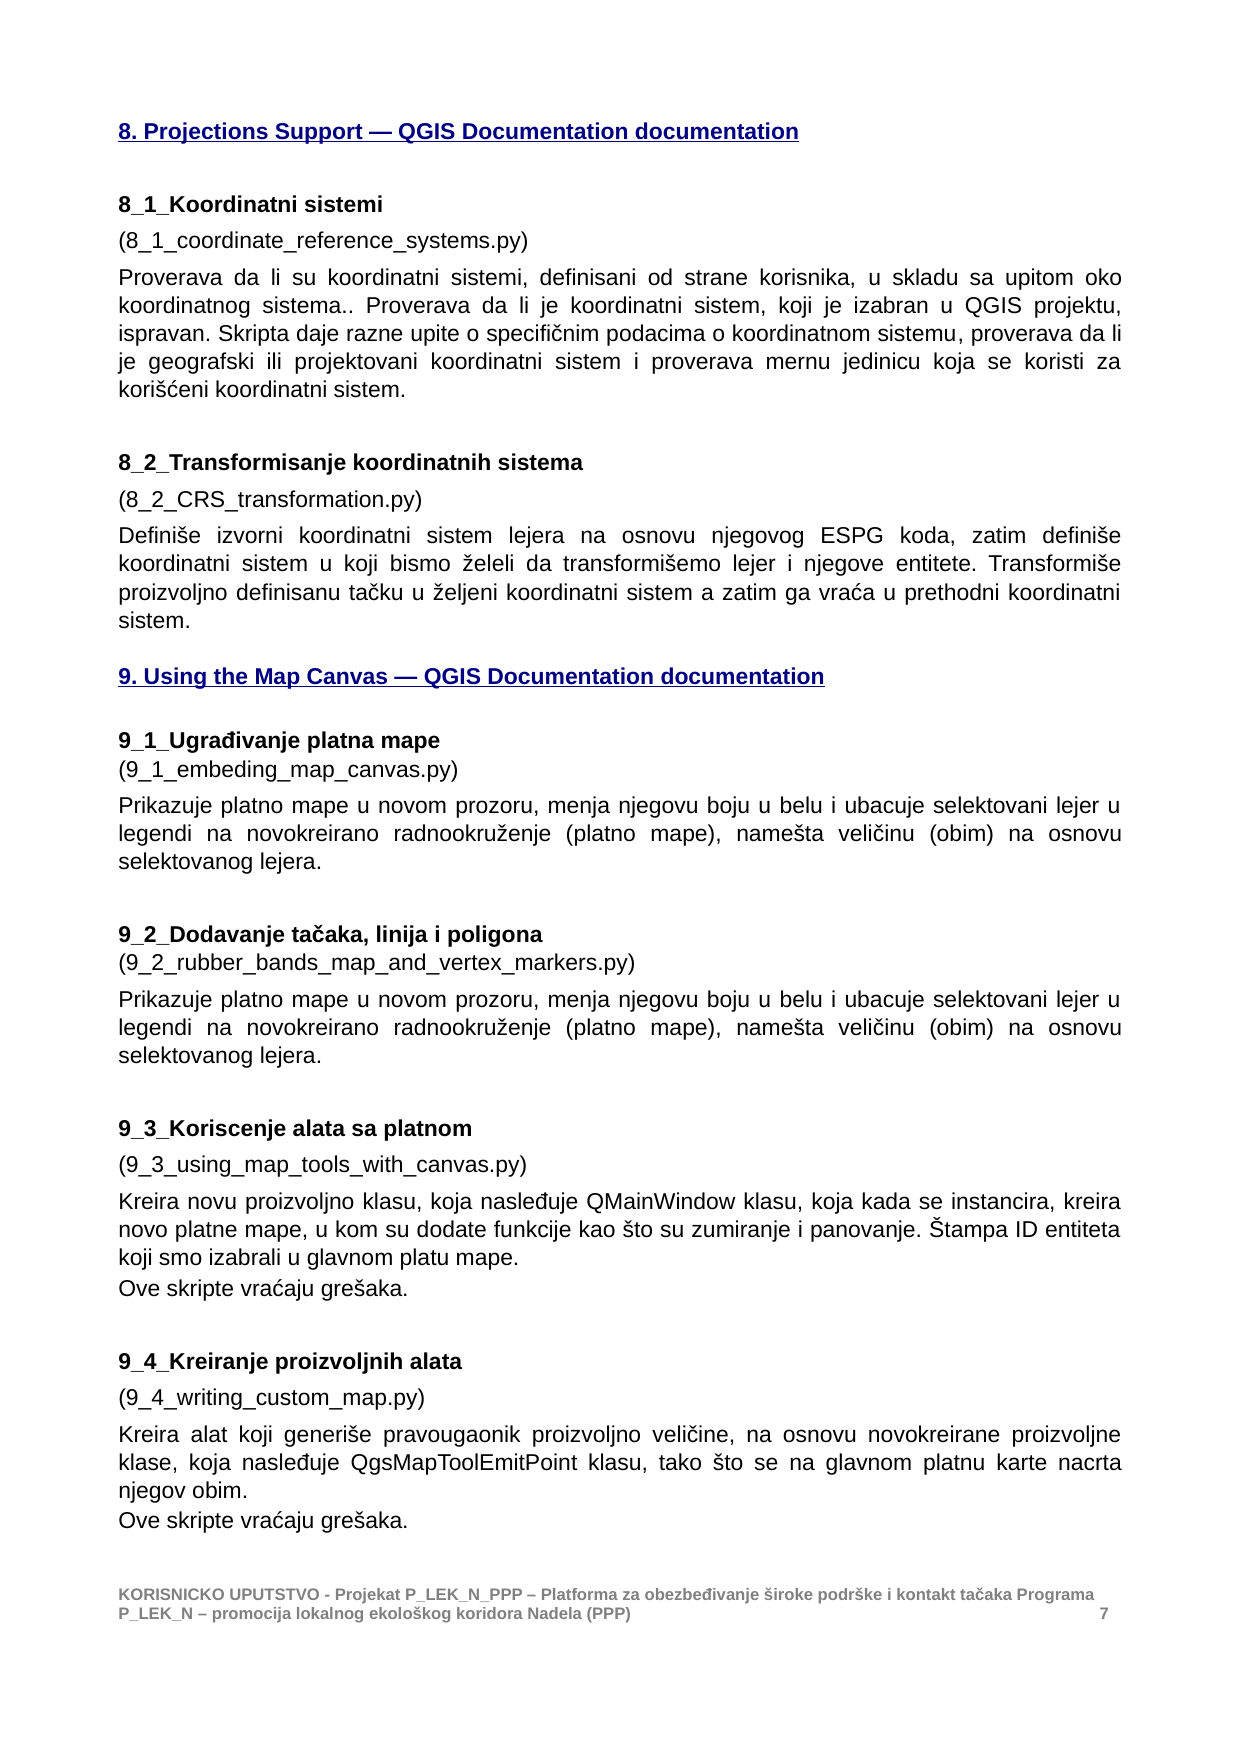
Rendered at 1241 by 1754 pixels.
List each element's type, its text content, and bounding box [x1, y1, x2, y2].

text 9_2_Dodavanje tačaka, linija i poligona [118, 921, 1122, 948]
text Kreira alat koji generiše pravougaonik proizvoljno veličine, na osnovu novokreirane proizvoljne klase, koja nasleđuje QgsMapToolEmitPoint klasu, tako što se na glavnom platnu karte nacrta njegov obim. [118, 1421, 1122, 1503]
text Definiše izvorni koordinatni sistem lejera na osnovu njegovog ESPG koda, zatim definiše koordinatni sistem u koji bismo želeli da transformišemo lejer i njegove entitete. Transformiše proizvoljno definisanu tačku u željeni koordinatni sistem a zatim ga vraća u prethodni koordinatni sistem. [118, 522, 1122, 633]
text Kreira novu proizvoljno klasu, koja nasleđuje QMainWindow klasu, koja kada se instancira, kreira novo platne mape, u kom su dodate funkcije kao što su zumiranje i panovanje. Štampa ID entiteta koji smo izabrali u glavnom platu mape. [118, 1188, 1122, 1271]
text (8_2_CRS_transformation.py) [118, 486, 1122, 512]
text (9_4_writing_custom_map.py) [118, 1384, 1122, 1410]
text Ove skripte vraćaju grešaka. [118, 1507, 1122, 1534]
text 9_1_Ugrađivanje platna mape [118, 727, 1122, 754]
text Prikazuje platno mape u novom prozoru, menja njegovu boju u belu i ubacuje selektovani lejer u legendi na novokreirano radnookruženje (platno mape), namešta veličinu (obim) na osnovu selektovanog lejera. [118, 792, 1122, 875]
text 9_4_Kreiranje proizvoljnih alata [118, 1348, 1122, 1374]
text (9_3_using_map_tools_with_canvas.py) [118, 1151, 1122, 1178]
text Ove skripte vraćaju grešaka. [118, 1275, 1122, 1301]
text 9. Using the Map Canvas — QGIS Documentation documentation [118, 663, 1122, 689]
text (8_1_coordinate_reference_systems.py) [118, 227, 1122, 254]
text Prikazuje platno mape u novom prozoru, menja njegovu boju u belu i ubacuje selektovani lejer u legendi na novokreirano radnookruženje (platno mape), namešta veličinu (obim) na osnovu selektovanog lejera. [118, 986, 1122, 1068]
text 8_1_Koordinatni sistemi [118, 191, 1122, 217]
text 8_2_Transformisanje koordinatnih sistema [118, 449, 1122, 476]
text 9_3_Koriscenje alata sa platnom [118, 1115, 1122, 1141]
text (9_1_embeding_map_canvas.py) [118, 756, 1122, 782]
text (9_2_rubber_bands_map_and_vertex_markers.py) [118, 949, 1122, 976]
text 8. Projections Support — QGIS Documentation documentation [118, 118, 1122, 144]
text Proverava da li su koordinatni sistemi, definisani od strane korisnika, u skladu sa upitom oko koordinatnog sistema.. Proverava da li je koordinatni sistem, koji je izabran u QGIS projektu, ispravan. Skripta daje razne upite o specifičnim podacima o koordinatnom sistemu, proverava da li je geografski ili projektovani koordinatni sistem i proverava mernu jedinicu koja se koristi za korišćeni koordinatni sistem. [118, 264, 1122, 403]
